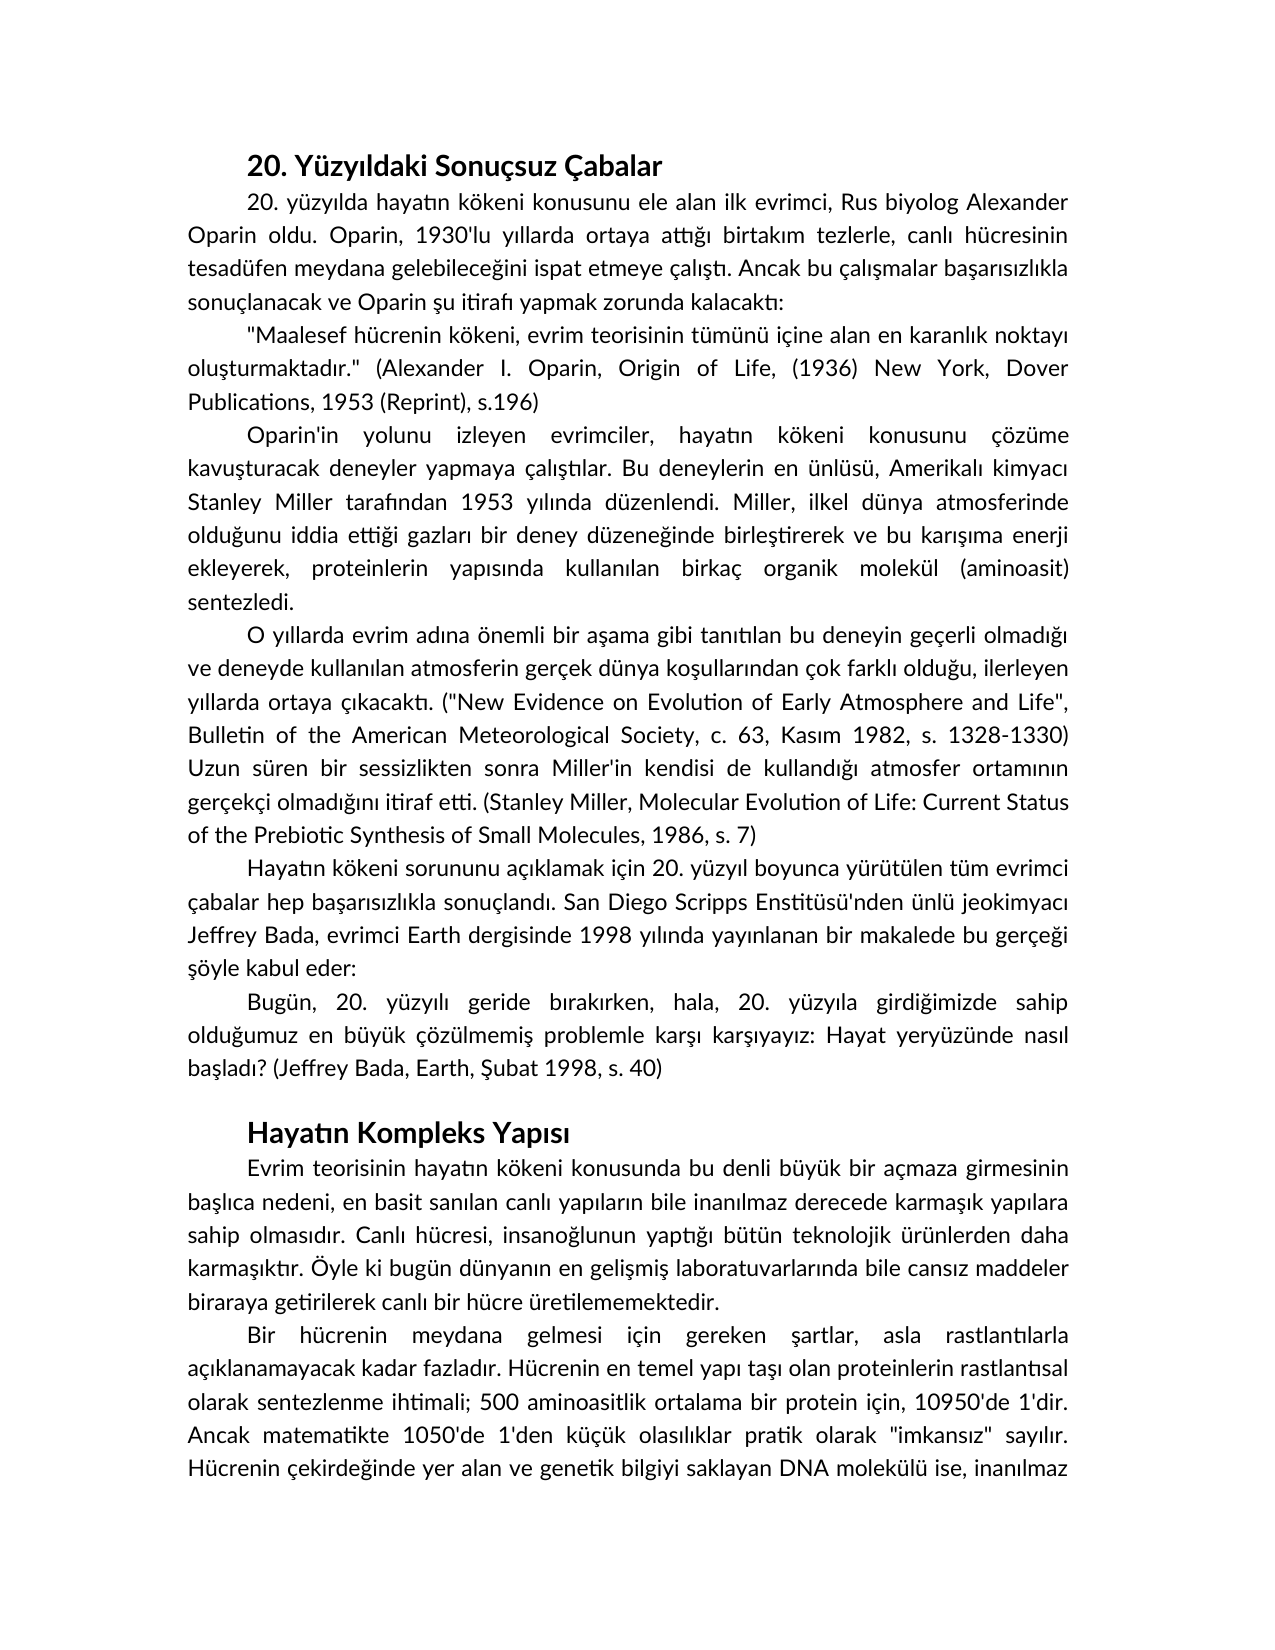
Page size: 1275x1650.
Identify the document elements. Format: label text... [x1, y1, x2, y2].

text Bir hücrenin meydana gelmesi için gereken şartlar, asla rastlantılarla açıklanamayacak kadar fazladır. Hücrenin en temel yapı taşı olan proteinlerin rastlantısal olarak sentezlenme ihtimali; 500 aminoasitlik ortalama bir protein için, 10950'de 1'dir. Ancak matematikte 1050'de 1'den küçük olasılıklar pratik olarak "imkansız" sayılır. Hücrenin çekirdeğinde yer alan ve genetik bilgiyi saklayan DNA molekülü ise, inanılmaz [187, 1317, 1070, 1483]
text Hayatın kökeni sorununu açıklamak için 20. yüzyıl boyunca yürütülen tüm evrimci çabalar hep başarısızlıkla sonuçlandı. San Diego Scripps Enstitüsü'nden ünlü jeokimyacı Jeffrey Bada, evrimci Earth dergisinde 1998 yılında yayınlanan bir makalede bu gerçeği şöyle kabul eder: [187, 850, 1070, 983]
text Bugün, 20. yüzyılı geride bırakırken, hala, 20. yüzyıla girdiğimizde sahip olduğumuz en büyük çözülmemiş problemle karşı karşıyayız: Hayat yeryüzünde nasıl başladı? (Jeffrey Bada, Earth, Şubat 1998, s. 40) [187, 983, 1070, 1083]
text 20. yüzyılda hayatın kökeni konusunu ele alan ilk evrimci, Rus biyolog Alexander Oparin oldu. Oparin, 1930'lu yıllarda ortaya attığı birtakım tezlerle, canlı hücresinin tesadüfen meydana gelebileceğini ispat etmeye çalıştı. Ancak bu çalışmalar başarısızlıkla sonuçlanacak ve Oparin şu itirafı yapmak zorunda kalacaktı: [187, 183, 1070, 317]
text Hayatın Kompleks Yapısı [187, 1117, 1070, 1150]
text Oparin'in yolunu izleyen evrimciler, hayatın kökeni konusunu çözüme kavuşturacak deneyler yapmaya çalıştılar. Bu deneylerin en ünlüsü, Amerikalı kimyacı Stanley Miller tarafından 1953 yılında düzenlendi. Miller, ilkel dünya atmosferinde olduğunu iddia ettiği gazları bir deney düzeneğinde birleştirerek ve bu karışıma enerji ekleyerek, proteinlerin yapısında kullanılan birkaç organik molekül (aminoasit) sentezledi. [187, 417, 1070, 617]
text 20. Yüzyıldaki Sonuçsuz Çabalar [187, 150, 1070, 183]
text O yıllarda evrim adına önemli bir aşama gibi tanıtılan bu deneyin geçerli olmadığı ve deneyde kullanılan atmosferin gerçek dünya koşullarından çok farklı olduğu, ilerleyen yıllarda ortaya çıkacaktı. ("New Evidence on Evolution of Early Atmosphere and Life", Bulletin of the American Meteorological Society, c. 63, Kasım 1982, s. 1328-1330) Uzun süren bir sessizlikten sonra Miller'in kendisi de kullandığı atmosfer ortamının gerçekçi olmadığını itiraf etti. (Stanley Miller, Molecular Evolution of Life: Current Status of the Prebiotic Synthesis of Small Molecules, 1986, s. 7) [187, 617, 1070, 850]
text Evrim teorisinin hayatın kökeni konusunda bu denli büyük bir açmaza girmesinin başlıca nedeni, en basit sanılan canlı yapıların bile inanılmaz derecede karmaşık yapılara sahip olmasıdır. Canlı hücresi, insanoğlunun yaptığı bütün teknolojik ürünlerden daha karmaşıktır. Öyle ki bugün dünyanın en gelişmiş laboratuvarlarında bile cansız maddeler biraraya getirilerek canlı bir hücre üretilememektedir. [187, 1150, 1070, 1317]
text "Maalesef hücrenin kökeni, evrim teorisinin tümünü içine alan en karanlık noktayı oluşturmaktadır." (Alexander I. Oparin, Origin of Life, (1936) New York, Dover Publications, 1953 (Reprint), s.196) [187, 317, 1070, 417]
